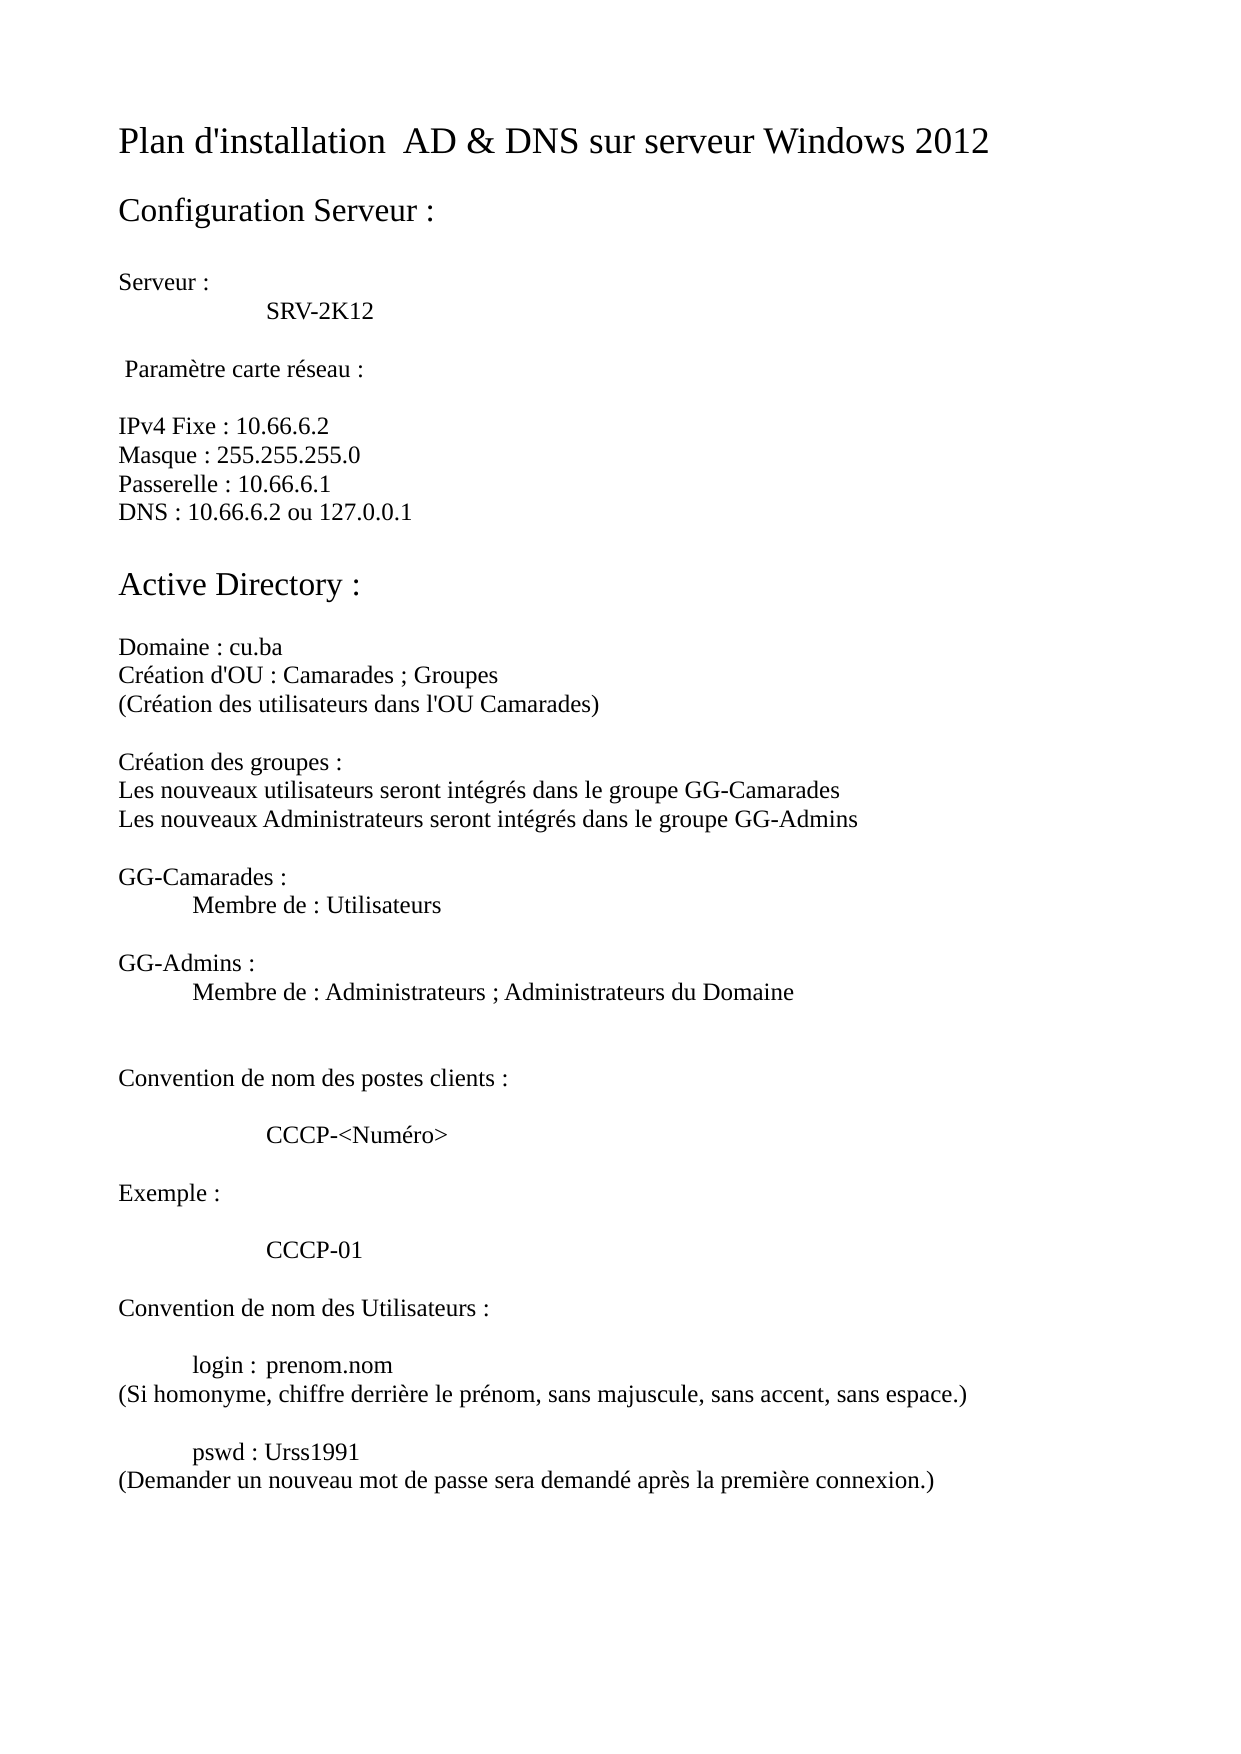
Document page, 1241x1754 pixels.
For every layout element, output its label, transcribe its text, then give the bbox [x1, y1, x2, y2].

text (Demander un nouveau mot de passe sera demandé après la première connexion.) [118, 1465, 1122, 1494]
text Paramètre carte réseau : [118, 354, 1122, 382]
text Domaine : cu.ba [118, 632, 1122, 660]
text Convention de nom des postes clients : [118, 1063, 1122, 1092]
text CCCP-01 [118, 1235, 1122, 1264]
text Les nouveaux Administrateurs seront intégrés dans le groupe GG-Admins [118, 804, 1122, 833]
text (Création des utilisateurs dans l'OU Camarades) [118, 689, 1122, 718]
text pswd : Urss1991 [118, 1437, 1122, 1465]
text GG-Admins : [118, 948, 1122, 977]
text GG-Camarades : [118, 862, 1122, 890]
text Les nouveaux utilisateurs seront intégrés dans le groupe GG-Camarades [118, 775, 1122, 804]
text login : prenom.nom [118, 1350, 1122, 1379]
text Membre de : Utilisateurs [118, 890, 1122, 919]
text Masque : 255.255.255.0 [118, 440, 1122, 469]
text Active Directory : [118, 564, 1122, 603]
text (Si homonyme, chiffre derrière le prénom, sans majuscule, sans accent, sans espace.) [118, 1379, 1122, 1408]
text Passerelle : 10.66.6.1 [118, 469, 1122, 497]
text CCCP-<Numéro> [118, 1120, 1122, 1149]
text IPv4 Fixe : 10.66.6.2 [118, 411, 1122, 440]
text Convention de nom des Utilisateurs : [118, 1293, 1122, 1322]
text Exemple : [118, 1178, 1122, 1207]
text SRV-2K12 [118, 296, 1122, 325]
text Configuration Serveur : [118, 191, 1122, 229]
text Serveur : [118, 267, 1122, 296]
text Membre de : Administrateurs ; Administrateurs du Domaine [118, 977, 1122, 1005]
text Création d'OU : Camarades ; Groupes [118, 660, 1122, 689]
text DNS : 10.66.6.2 ou 127.0.0.1 [118, 497, 1122, 526]
text Création des groupes : [118, 747, 1122, 775]
